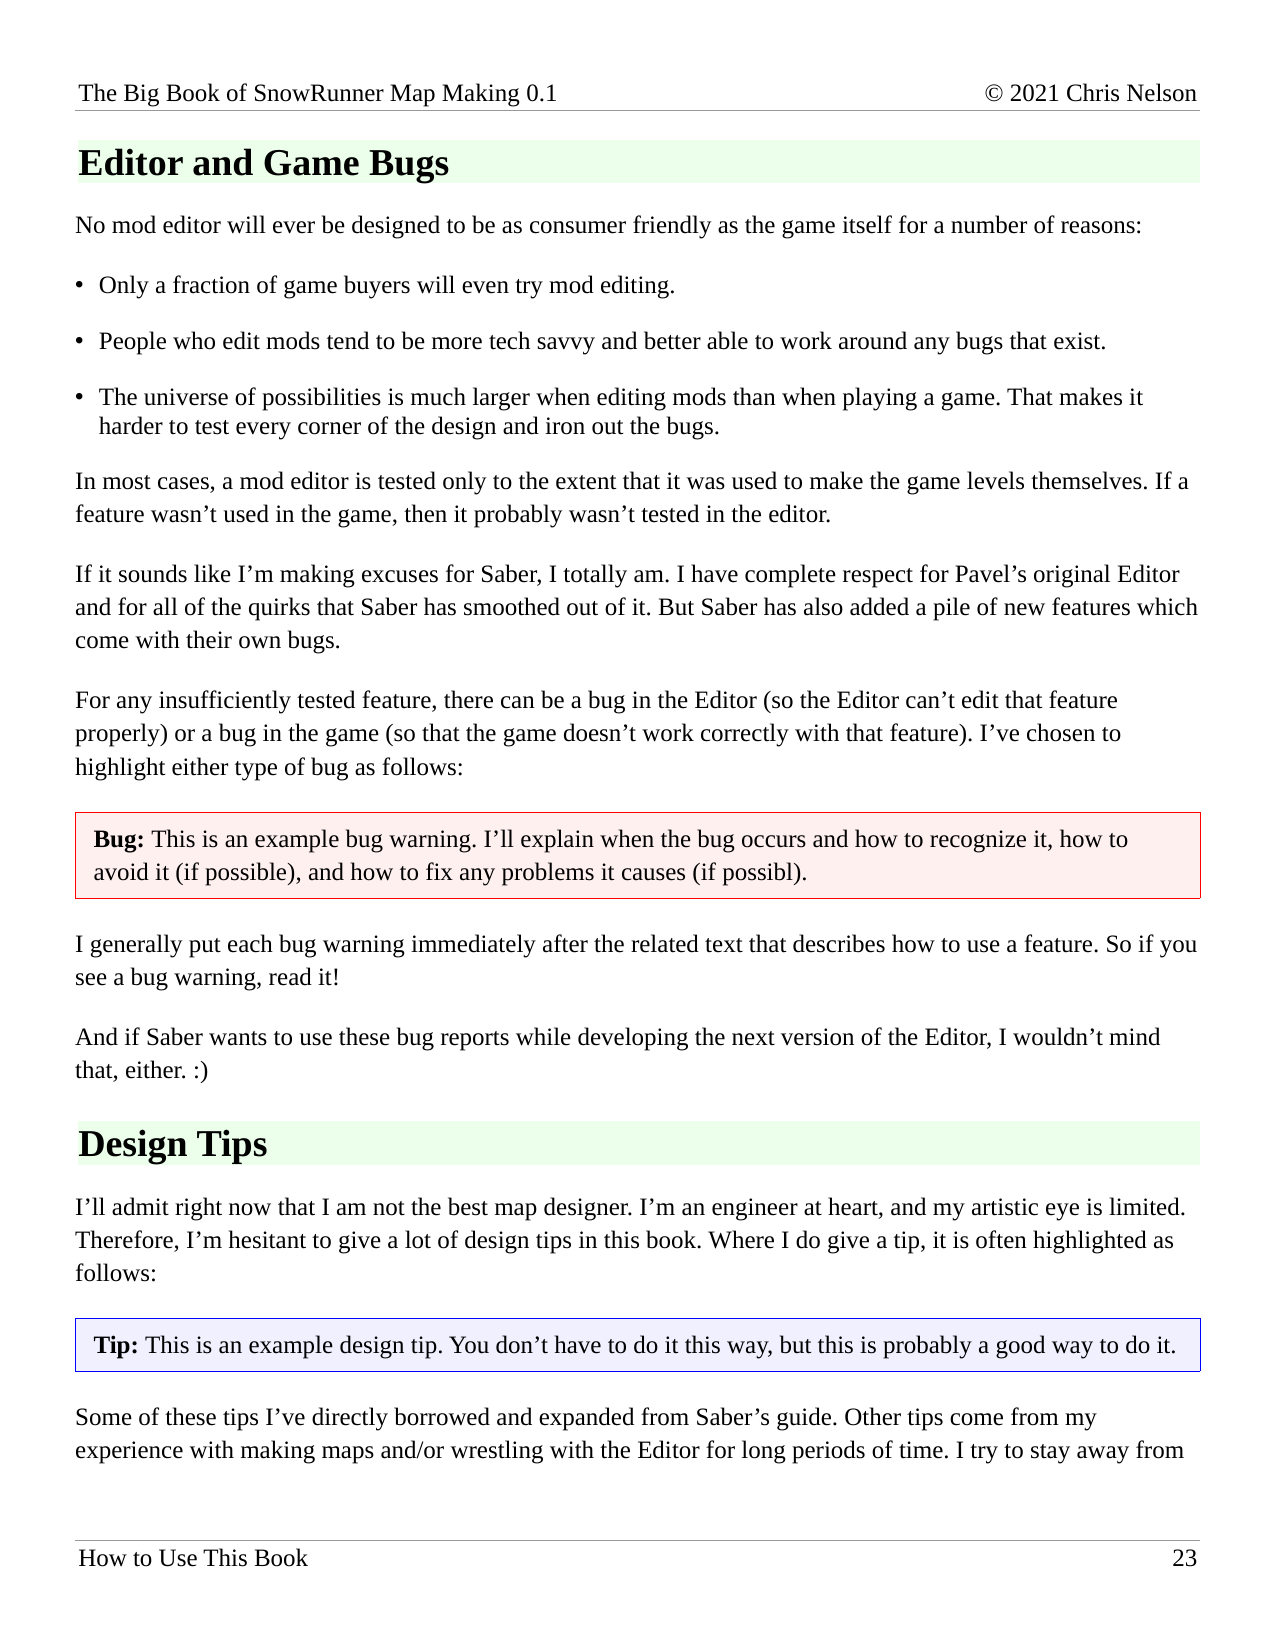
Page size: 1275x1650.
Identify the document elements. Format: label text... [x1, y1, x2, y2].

list Only a fraction of game buyers will even try mod editing. [75, 271, 1200, 299]
subtitle Design Tips [78, 1121, 1200, 1165]
text And if Saber wants to use these bug reports while developing the next version of the Editor, I wouldn’t mind that, either. :) [75, 1022, 1200, 1084]
text For any insufficiently tested feature, there can be a bug in the Editor (so the Editor can’t edit that feature properly) or a bug in the game (so that the game doesn’t work correctly with that feature). I’ve chosen to highlight either type of bug as follows: [75, 686, 1200, 780]
list The universe of possibilities is much larger when editing mods than when playing a game. That makes it harder to test every corner of the design and iron out the bugs. [75, 382, 1200, 439]
subtitle Editor and Game Bugs [78, 140, 1200, 183]
text Some of these tips I’ve directly borrowed and expanded from Saber’s guide. Other tips come from my experience with making maps and/or wrestling with the Editor for long periods of time. I try to stay away from [75, 1402, 1200, 1464]
text If it sounds like I’m making excuses for Saber, I totally am. I have complete respect for Pavel’s original Editor and for all of the quirks that Saber has smoothed out of it. But Saber has also added a pile of new features which come with their own bugs. [75, 559, 1200, 654]
text No mod editor will ever be designed to be as consumer friendly as the game itself for a number of reasons: [75, 211, 1200, 239]
text I’ll admit right now that I am not the best map designer. I’m an engineer at heart, and my artistic eye is limited. Therefore, I’m hesitant to give a lot of design tips in this book. Where I do give a tip, it is often highlighted as follows: [75, 1192, 1200, 1287]
text I generally put each bug warning immediately after the related text that describes how to use a feature. So if you see a bug warning, read it! [75, 929, 1200, 991]
list This is an example bug warning. I’ll explain when the bug occurs and how to recognize it, how to avoid it (if possible), and how to fix any problems it causes (if possibl). [76, 813, 1200, 898]
text In most cases, a mod editor is tested only to the extent that it was used to make the game levels themselves. If a feature wasn’t used in the game, then it probably wasn’t tested in the editor. [75, 466, 1200, 528]
list People who edit mods tend to be more tech savvy and better able to work around any bugs that exist. [75, 326, 1200, 355]
list This is an example design tip. You don’t have to do it this way, but this is probably a good way to do it. [76, 1319, 1200, 1371]
